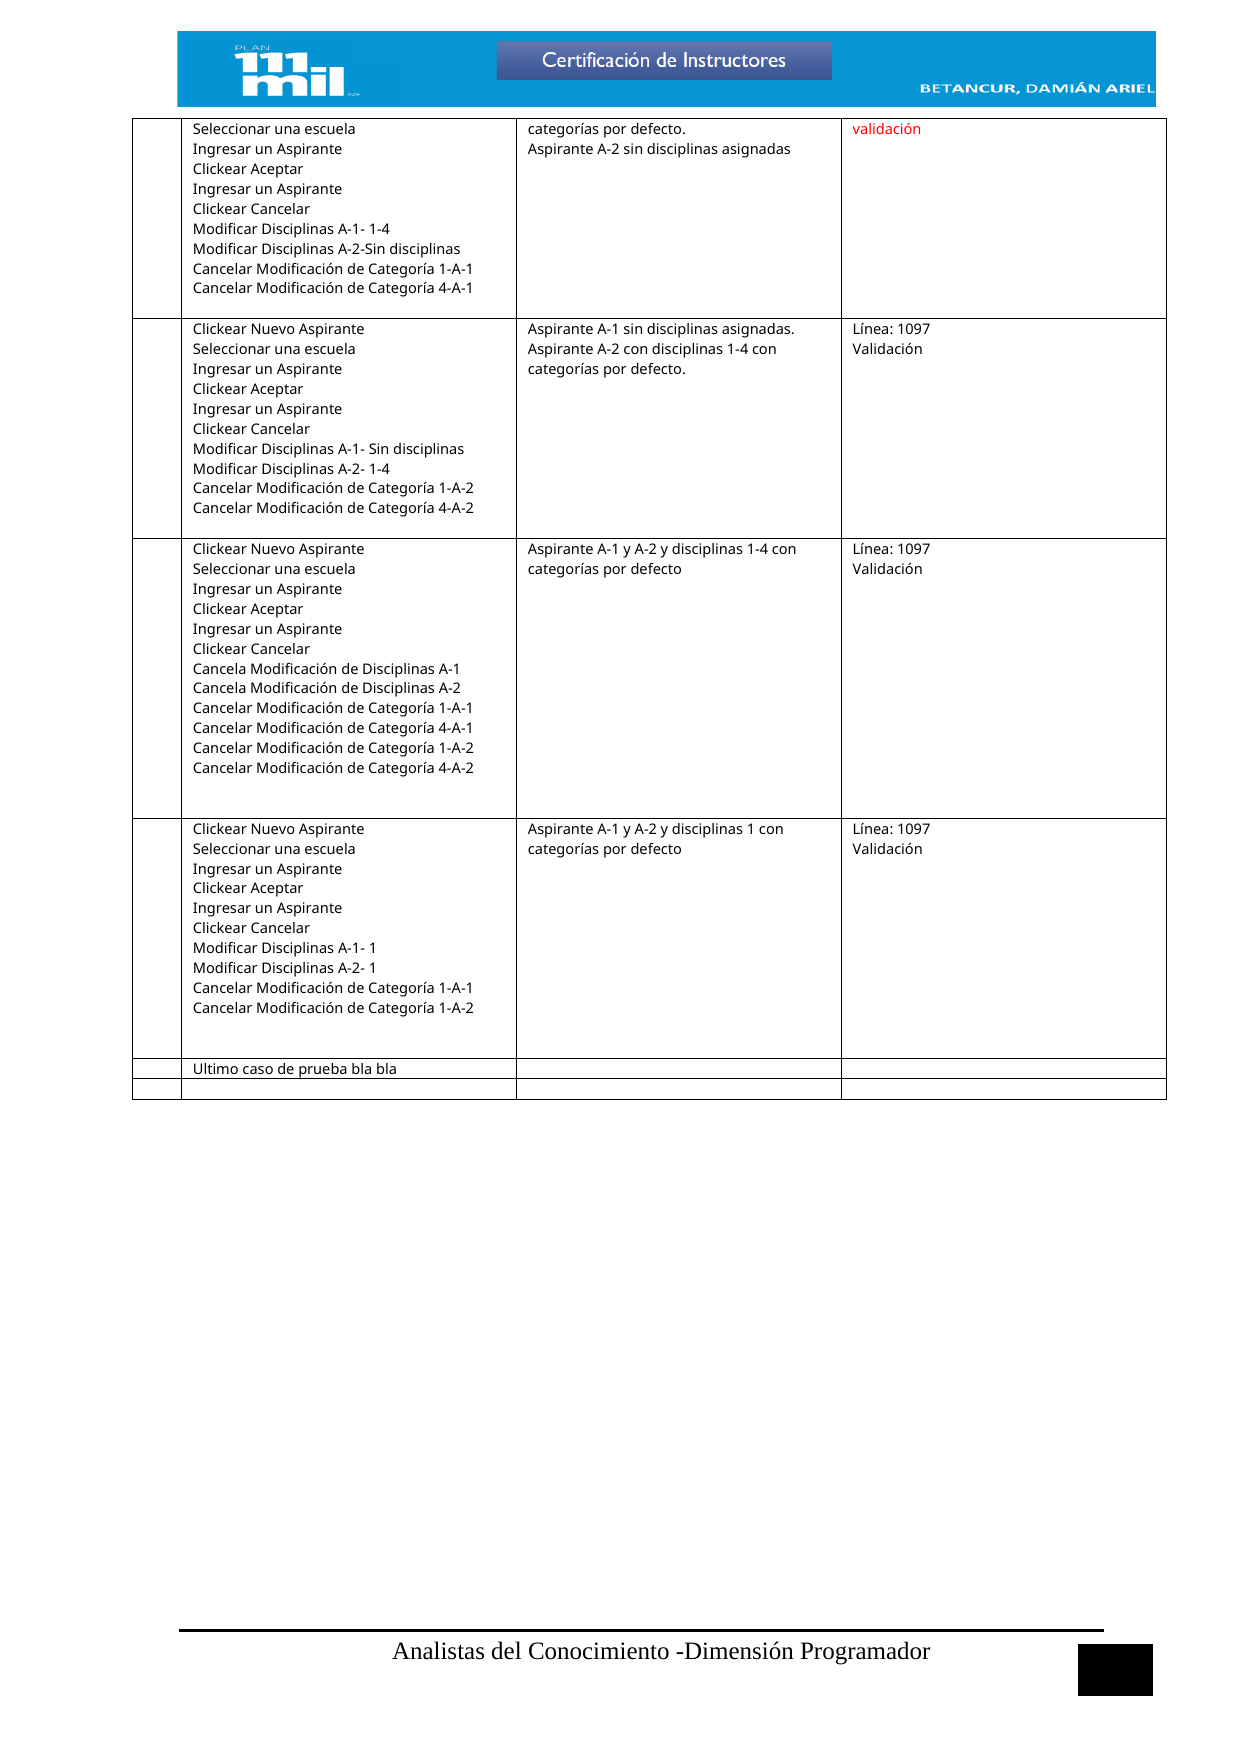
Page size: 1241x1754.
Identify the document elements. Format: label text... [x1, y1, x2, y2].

table_cell [133, 1079, 181, 1099]
table_cell [842, 1059, 1166, 1078]
table_cell Línea: 1097 Validación [842, 539, 1166, 818]
table_cell [133, 1059, 181, 1078]
table_cell [182, 1079, 516, 1099]
table_cell Línea: 1097 Validación [842, 319, 1166, 538]
table_cell Aspirante A-1 sin disciplinas asignadas. Aspirante A-2 con disciplinas 1-4 con categorías por defecto. [517, 319, 841, 538]
table_cell [133, 819, 181, 1057]
table_cell Clickear Nuevo Aspirante Seleccionar una escuela Ingresar un Aspirante Clickear Aceptar Ingresar un Aspirante Clickear Cancelar Modificar Disciplinas A-1- Sin disciplinas Modificar Disciplinas A-2- 1-4 Cancelar Modificación de Categoría 1-A-2 Cancelar Modificación de Categoría 4-A-2 [182, 319, 516, 538]
table_cell Aspirante A-1 y A-2 y disciplinas 1-4 con categorías por defecto [517, 539, 841, 818]
table_cell [842, 1079, 1166, 1099]
table_cell [517, 1059, 841, 1078]
table_cell [517, 1079, 841, 1099]
table_cell categorías por defecto. Aspirante A-2 sin disciplinas asignadas [517, 119, 841, 318]
table_cell Ultimo caso de prueba bla bla [182, 1059, 516, 1078]
table_cell [133, 119, 181, 318]
table_cell Seleccionar una escuela Ingresar un Aspirante Clickear Aceptar Ingresar un Aspirante Clickear Cancelar Modificar Disciplinas A-1- 1-4 Modificar Disciplinas A-2-Sin disciplinas Cancelar Modificación de Categoría 1-A-1 Cancelar Modificación de Categoría 4-A-1 [182, 119, 516, 318]
table_cell [133, 539, 181, 818]
table_cell Clickear Nuevo Aspirante Seleccionar una escuela Ingresar un Aspirante Clickear Aceptar Ingresar un Aspirante Clickear Cancelar Cancela Modificación de Disciplinas A-1 Cancela Modificación de Disciplinas A-2 Cancelar Modificación de Categoría 1-A-1 Cancelar Modificación de Categoría 4-A-1 Cancelar Modificación de Categoría 1-A-2 Cancelar Modificación de Categoría 4-A-2 [182, 539, 516, 818]
table_cell Línea: 1097 Validación [842, 819, 1166, 1057]
table_cell [133, 319, 181, 538]
table_cell Aspirante A-1 y A-2 y disciplinas 1 con categorías por defecto [517, 819, 841, 1057]
table_cell Clickear Nuevo Aspirante Seleccionar una escuela Ingresar un Aspirante Clickear Aceptar Ingresar un Aspirante Clickear Cancelar Modificar Disciplinas A-1- 1 Modificar Disciplinas A-2- 1 Cancelar Modificación de Categoría 1-A-1 Cancelar Modificación de Categoría 1-A-2 [182, 819, 516, 1057]
table_cell validación [842, 119, 1166, 318]
